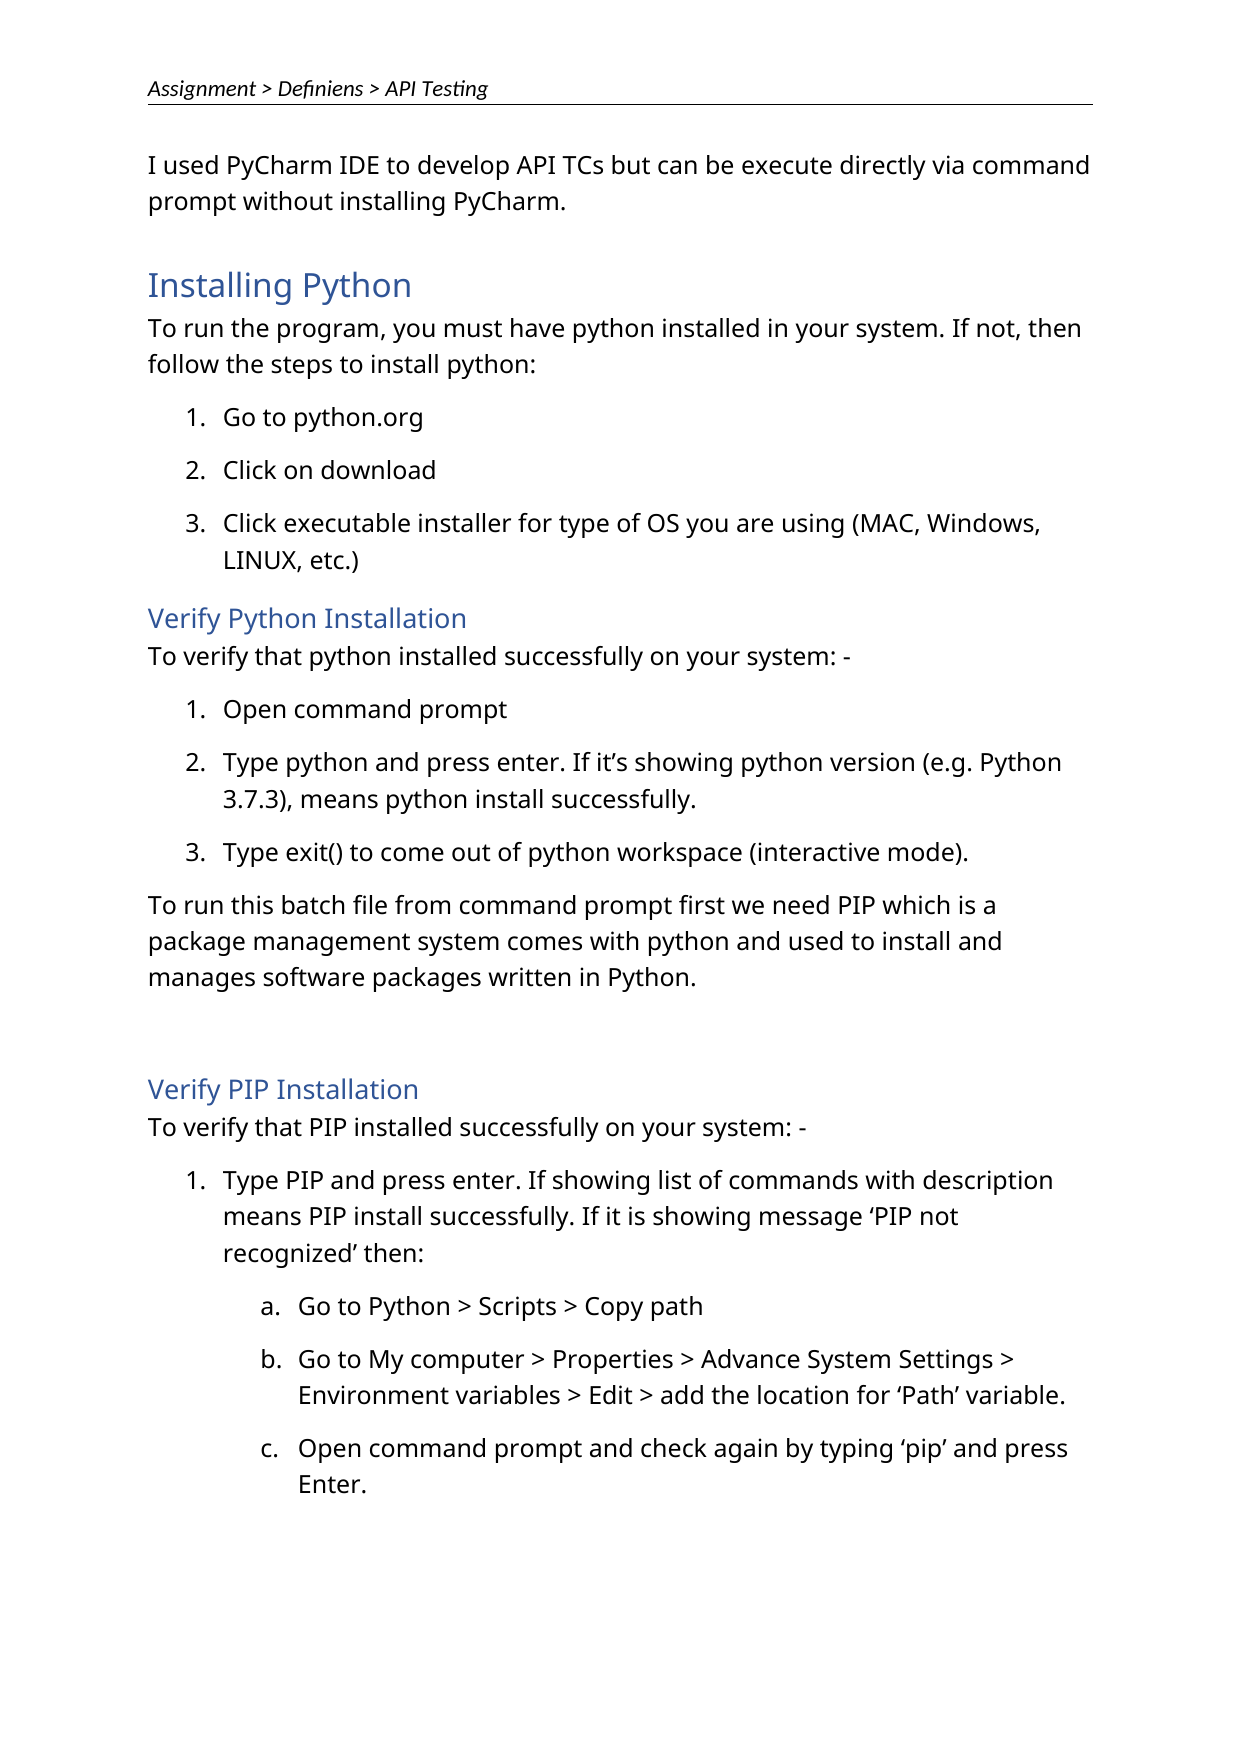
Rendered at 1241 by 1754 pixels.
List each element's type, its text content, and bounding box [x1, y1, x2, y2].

text I used PyCharm IDE to develop API TCs but can be execute directly via command prompt without installing PyCharm. [148, 148, 1093, 218]
text To run the program, you must have python installed in your system. If not, then follow the steps to install python: [148, 311, 1093, 381]
subtitle Verify Python Installation [148, 599, 1093, 636]
list Go to python.org [185, 400, 1093, 434]
text To verify that python installed successfully on your system: - [148, 639, 1093, 673]
list Open command prompt and check again by typing ‘pip’ and press Enter. [260, 1431, 1093, 1501]
list Open command prompt [185, 692, 1093, 726]
subtitle Verify PIP Installation [148, 1070, 1093, 1107]
list Click executable installer for type of OS you are using (MAC, Windows, LINUX, etc.) [185, 506, 1093, 576]
list Type python and press enter. If it’s showing python version (e.g. Python 3.7.3), means python install successfully. [185, 745, 1093, 815]
text To verify that PIP installed successfully on your system: - [148, 1109, 1093, 1144]
list Click on download [185, 453, 1093, 487]
list Type PIP and press enter. If showing list of commands with description means PIP install successfully. If it is showing message ‘PIP not recognized’ then: [185, 1163, 1093, 1269]
list Go to My computer > Properties > Advance System Settings > Environment variables > Edit > add the location for ‘Path’ variable. [260, 1341, 1093, 1412]
list Type exit() to come out of python workspace (interactive mode). [185, 834, 1093, 868]
list Go to Python > Scripts > Copy path [260, 1288, 1093, 1322]
text To run this batch file from command prompt first we need PIP which is a package management system comes with python and used to install and manages software packages written in Python. [148, 887, 1093, 994]
subtitle Installing Python [148, 262, 1093, 307]
